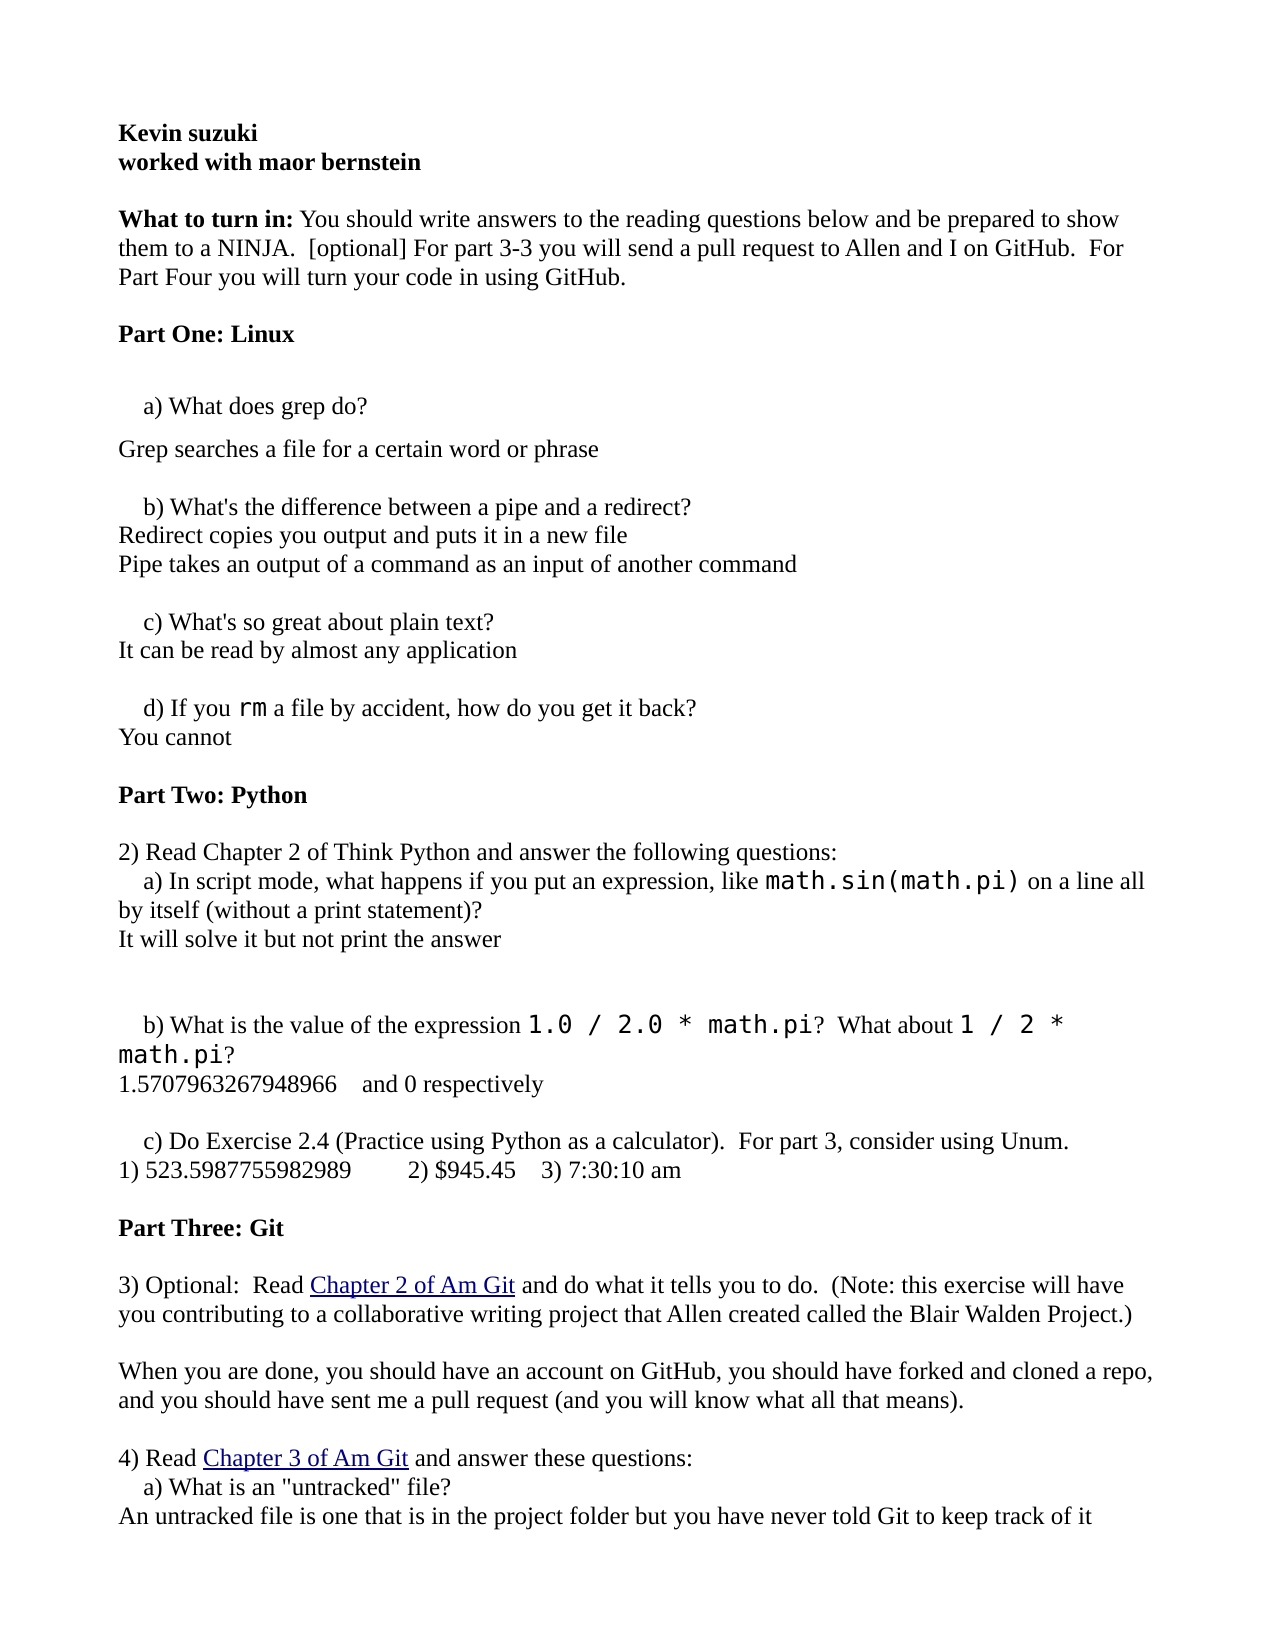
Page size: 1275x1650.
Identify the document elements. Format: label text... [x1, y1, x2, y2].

text d) If you rm a file by accident, how do you get it back? [118, 693, 1157, 722]
text Part Three: Git [118, 1213, 1157, 1241]
text It will solve it but not print the answer [118, 924, 1157, 953]
text Redirect copies you output and puts it in a new file [118, 521, 1157, 549]
text a) What does grep do? [118, 348, 1157, 420]
text When you are done, you should have an account on GitHub, you should have forked and cloned a repo, and you should have sent me a pull request (and you will know what all that means). [118, 1356, 1157, 1414]
text b) What is the value of the expression 1.0 / 2.0 * math.pi? What about 1 / 2 * math.pi? [118, 1010, 1157, 1069]
text 1) 523.5987755982989 2) $945.45 3) 7:30:10 am [118, 1155, 1157, 1184]
text c) What's so great about plain text? [118, 607, 1157, 636]
text 1.5707963267948966 and 0 respectively [118, 1069, 1157, 1098]
text Part Two: Python [118, 780, 1157, 809]
text It can be read by almost any application [118, 636, 1157, 664]
text Kevin suzuki [118, 118, 1157, 147]
text An untracked file is one that is in the project folder but you have never told Git to keep track of it [118, 1501, 1157, 1530]
text 4) Read Chapter 3 of Am Git and answer these questions: [118, 1443, 1157, 1472]
text Grep searches a file for a certain word or phrase [118, 434, 1157, 463]
text Pipe takes an output of a command as an input of another command [118, 549, 1157, 578]
text You cannot [118, 722, 1157, 751]
text b) What's the difference between a pipe and a redirect? [118, 492, 1157, 521]
text 2) Read Chapter 2 of Think Python and answer the following questions: [118, 837, 1157, 866]
text 3) Optional: Read Chapter 2 of Am Git and do what it tells you to do. (Note: this exercise will have you contributing to a collaborative writing project that Allen created called the Blair Walden Project.) [118, 1270, 1157, 1328]
text Part One: Linux [118, 319, 1157, 348]
text c) Do Exercise 2.4 (Practice using Python as a calculator). For part 3, consider using Unum. [118, 1126, 1157, 1155]
text What to turn in: You should write answers to the reading questions below and be prepared to show them to a NINJA. [optional] For part 3-3 you will send a pull request to Allen and I on GitHub. For Part Four you will turn your code in using GitHub. [118, 204, 1157, 291]
text a) What is an "untracked" file? [118, 1472, 1157, 1501]
text worked with maor bernstein [118, 147, 1157, 176]
text a) In script mode, what happens if you put an expression, like math.sin(math.pi) on a line all by itself (without a print statement)? [118, 866, 1157, 924]
